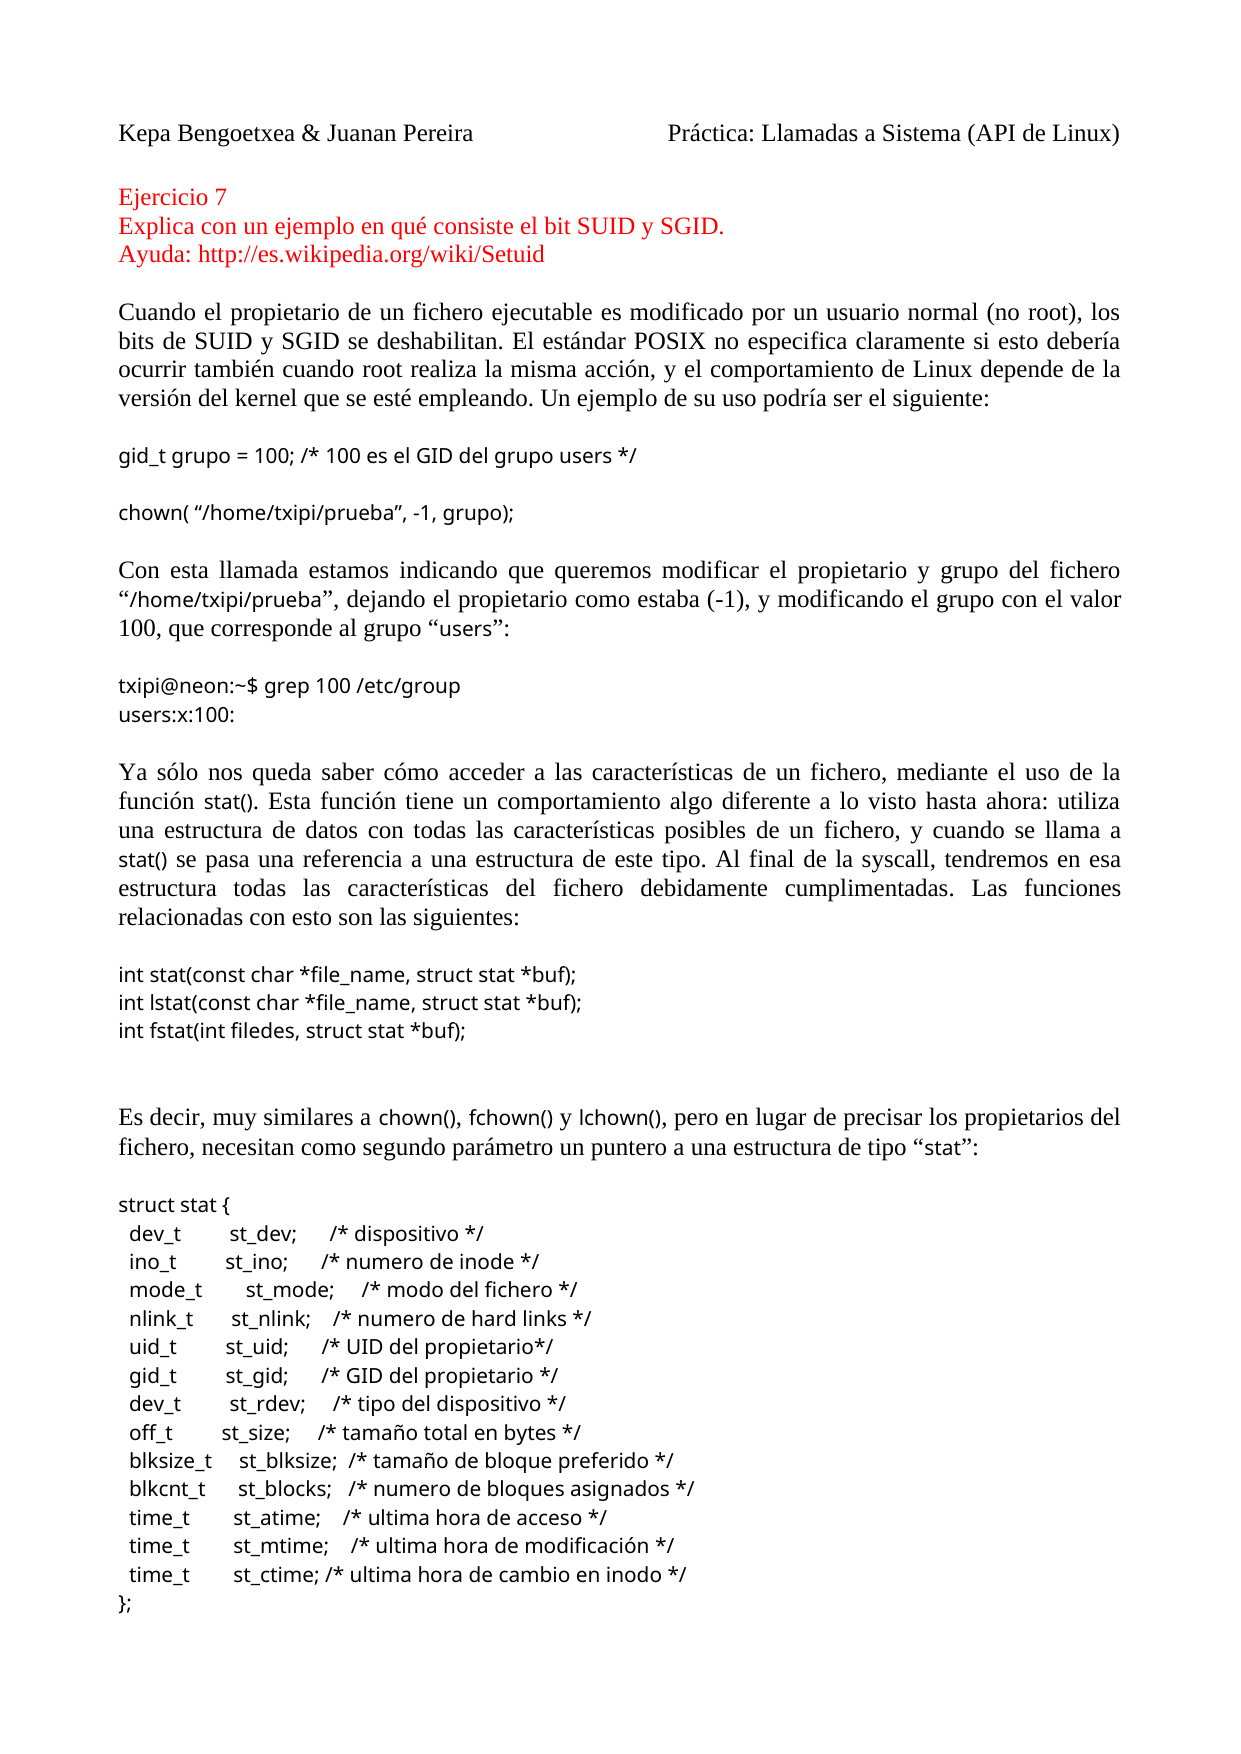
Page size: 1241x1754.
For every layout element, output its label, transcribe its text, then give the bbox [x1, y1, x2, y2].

text blkcnt_t st_blocks; /* numero de bloques asignados */ [118, 1474, 1122, 1503]
text struct stat { [118, 1190, 1122, 1219]
text dev_t st_dev; /* dispositivo */ [118, 1219, 1122, 1247]
text Ya sólo nos queda saber cómo acceder a las características de un fichero, mediante el uso de la función stat(). Esta función tiene un comportamiento algo diferente a lo visto hasta ahora: utiliza una estructura de datos con todas las características posibles de un fichero, y cuando se llama a stat() se pasa una referencia a una estructura de este tipo. Al final de la syscall, tendremos en esa estructura todas las características del fichero debidamente cumplimentadas. Las funciones relacionadas con esto son las siguientes: [118, 757, 1122, 931]
text Ejercicio 7 [118, 182, 1122, 211]
text int stat(const char *file_name, struct stat *buf); [118, 960, 1122, 988]
text users:x:100: [118, 700, 1122, 728]
text time_t st_ctime; /* ultima hora de cambio en inodo */ [118, 1560, 1122, 1588]
text off_t st_size; /* tamaño total en bytes */ [118, 1418, 1122, 1446]
text time_t st_mtime; /* ultima hora de modificación */ [118, 1531, 1122, 1560]
text mode_t st_mode; /* modo del fichero */ [118, 1276, 1122, 1304]
text txipi@neon:~$ grep 100 /etc/group [118, 672, 1122, 700]
text dev_t st_rdev; /* tipo del dispositivo */ [118, 1389, 1122, 1418]
text int lstat(const char *file_name, struct stat *buf); [118, 988, 1122, 1017]
text Cuando el propietario de un fichero ejecutable es modificado por un usuario normal (no root), los bits de SUID y SGID se deshabilitan. El estándar POSIX no especifica claramente si esto debería ocurrir también cuando root realiza la misma acción, y el comportamiento de Linux depende de la versión del kernel que se esté empleando. Un ejemplo de su uso podría ser el siguiente: [118, 297, 1122, 412]
text nlink_t st_nlink; /* numero de hard links */ [118, 1304, 1122, 1332]
text gid_t grupo = 100; /* 100 es el GID del grupo users */ [118, 441, 1122, 469]
text Es decir, muy similares a chown(), fchown() y lchown(), pero en lugar de precisar los propietarios del fichero, necesitan como segundo parámetro un puntero a una estructura de tipo “stat”: [118, 1102, 1122, 1161]
text Explica con un ejemplo en qué consiste el bit SUID y SGID. [118, 211, 1122, 239]
text }; [118, 1588, 1122, 1617]
text Ayuda: http://es.wikipedia.org/wiki/Setuid [118, 239, 1122, 268]
text Con esta llamada estamos indicando que queremos modificar el propietario y grupo del fichero “/home/txipi/prueba”, dejando el propietario como estaba (-1), y modificando el grupo con el valor 100, que corresponde al grupo “users”: [118, 555, 1122, 643]
text int fstat(int filedes, struct stat *buf); [118, 1017, 1122, 1045]
text ino_t st_ino; /* numero de inode */ [118, 1247, 1122, 1276]
text time_t st_atime; /* ultima hora de acceso */ [118, 1503, 1122, 1531]
text uid_t st_uid; /* UID del propietario*/ [118, 1332, 1122, 1361]
text gid_t st_gid; /* GID del propietario */ [118, 1361, 1122, 1389]
text chown( “/home/txipi/prueba”, -1, grupo); [118, 498, 1122, 526]
text blksize_t st_blksize; /* tamaño de bloque preferido */ [118, 1446, 1122, 1474]
